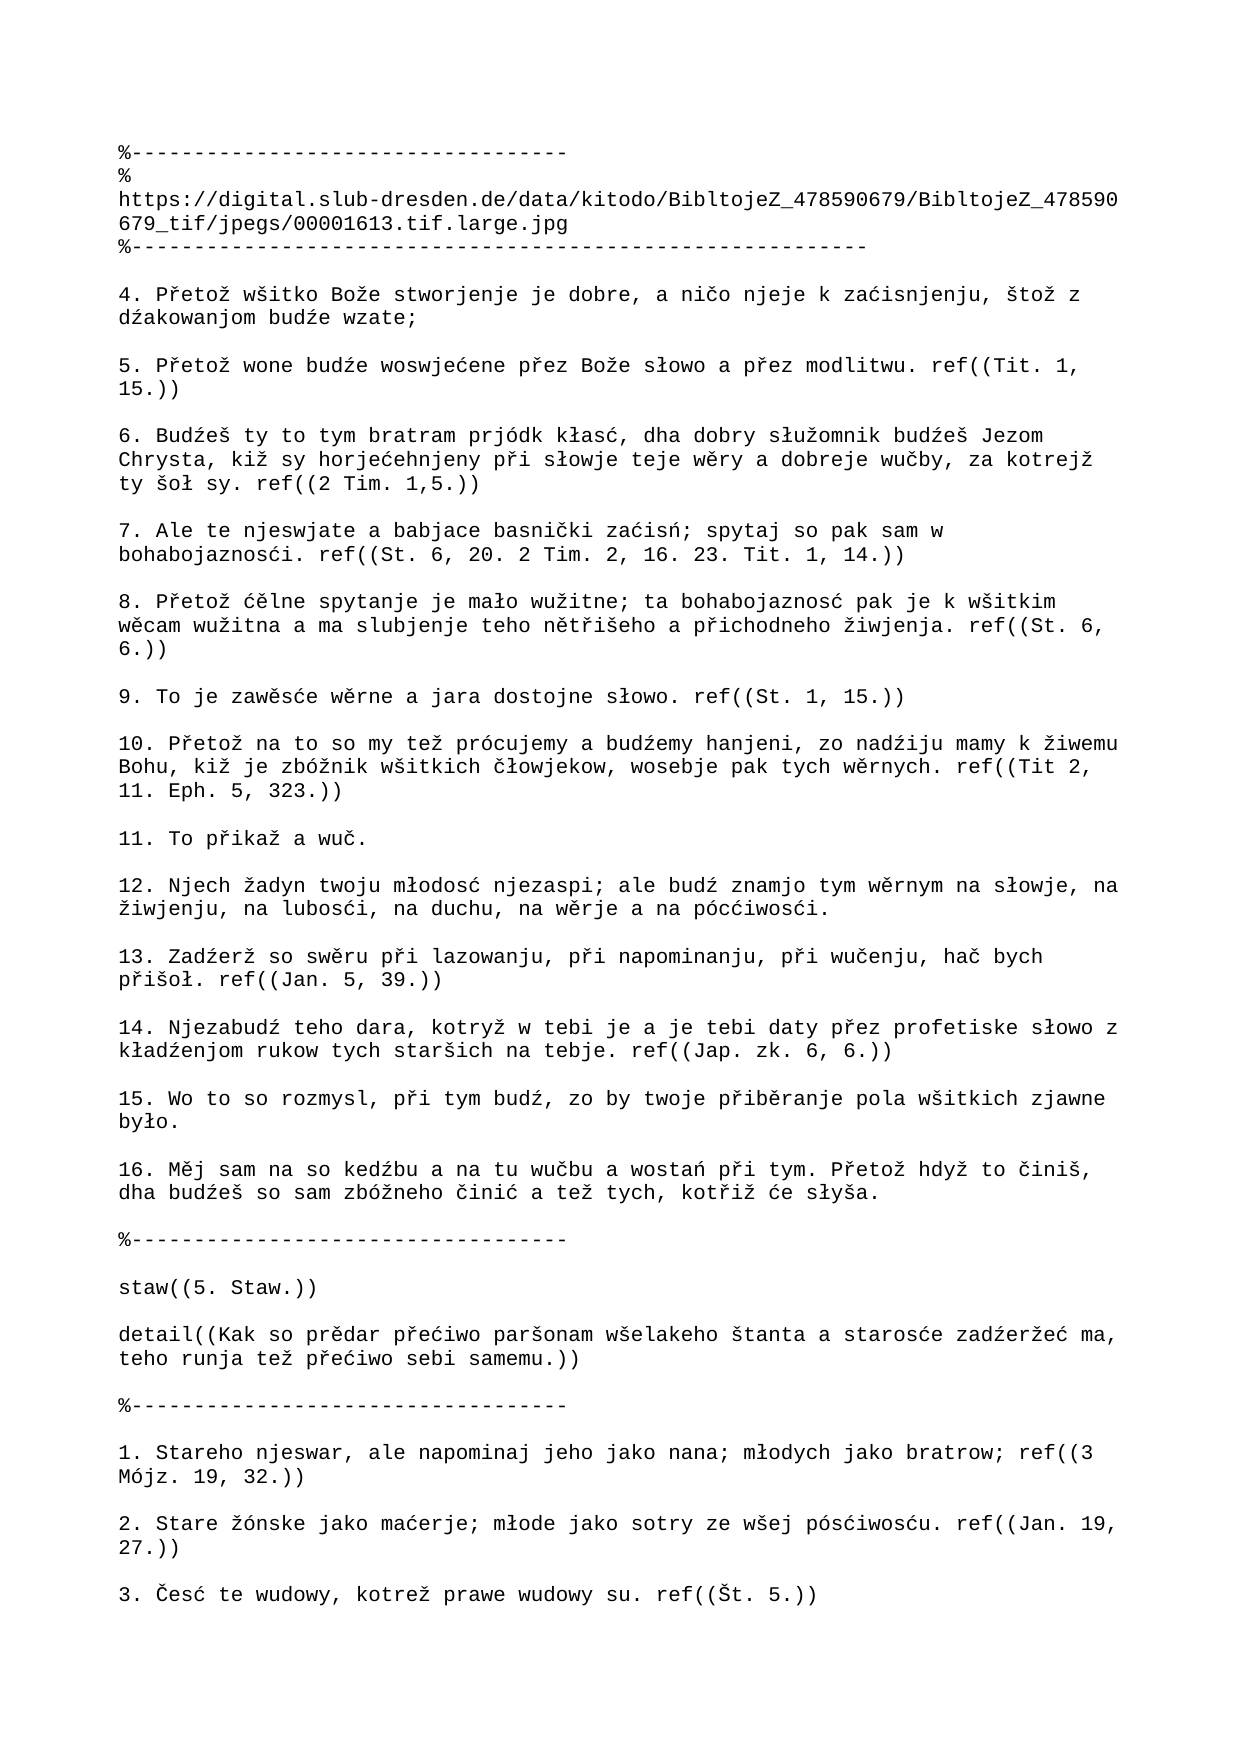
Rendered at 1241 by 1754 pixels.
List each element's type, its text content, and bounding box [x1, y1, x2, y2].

text %----------------------------------- [118, 1395, 1122, 1419]
text 9. To je zawěsće wěrne a jara dostojne słowo. ref((St. 1, 15.)) [118, 686, 1122, 709]
text %----------------------------------- [118, 142, 1122, 165]
text 7. Ale te njeswjate a babjace basnički zaćisń; spytaj so pak sam w bohabojaznosći. ref((St. 6, 20. 2 Tim. 2, 16. 23. Tit. 1, 14.)) [118, 520, 1122, 567]
text 13. Zadźerž so swěru při lazowanju, při napominanju, při wučenju, hač bych přišoł. ref((Jan. 5, 39.)) [118, 946, 1122, 993]
text detail((Kak so prědar přećiwo paršonam wšelakeho štanta a starosće zadźeržeć ma, teho runja tež přećiwo sebi samemu.)) [118, 1324, 1122, 1371]
text 6. Budźeš ty to tym bratram prjódk kłasć, dha dobry słužomnik budźeš Jezom Chrysta, kiž sy horjećehnjeny při słowje teje wěry a dobreje wučby, za kotrejž ty šoł sy. ref((2 Tim. 1,5.)) [118, 426, 1122, 496]
text staw((5. Staw.)) [118, 1277, 1122, 1300]
text 1. Stareho njeswar, ale napominaj jeho jako nana; młodych jako bratrow; ref((3 Mójz. 19, 32.)) [118, 1442, 1122, 1489]
text 2. Stare žónske jako maćerje; młode jako sotry ze wšej pósćiwosću. ref((Jan. 19, 27.)) [118, 1513, 1122, 1561]
text 12. Njech žadyn twoju młodosć njezaspi; ale budź znamjo tym wěrnym na słowje, na žiwjenju, na lubosći, na duchu, na wěrje a na pócćiwosći. [118, 875, 1122, 922]
text 15. Wo to so rozmysl, při tym budź, zo by twoje přiběranje pola wšitkich zjawne było. [118, 1088, 1122, 1135]
text % https://digital.slub-dresden.de/data/kitodo/BibltojeZ_478590679/BibltojeZ_478590679_tif/jpegs/00001613.tif.large.jpg [118, 165, 1122, 236]
text 11. To přikaž a wuč. [118, 827, 1122, 851]
text 16. Měj sam na so kedźbu a na tu wučbu a wostań při tym. Přetož hdyž to činiš, dha budźeš so sam zbóžneho činić a tež tych, kotřiž će słyša. [118, 1158, 1122, 1206]
text 5. Přetož wone budźe woswjećene přez Bože słowo a přez modlitwu. ref((Tit. 1, 15.)) [118, 354, 1122, 402]
text %----------------------------------- [118, 1229, 1122, 1253]
text %----------------------------------------------------------- [118, 236, 1122, 260]
text 3. Česć te wudowy, kotrež prawe wudowy su. ref((Št. 5.)) [118, 1584, 1122, 1608]
text 14. Njezabudź teho dara, kotryž w tebi je a je tebi daty přez profetiske słowo z kładźenjom rukow tych staršich na tebje. ref((Jap. zk. 6, 6.)) [118, 1017, 1122, 1064]
text 8. Přetož ćělne spytanje je mało wužitne; ta bohabojaznosć pak je k wšitkim wěcam wužitna a ma slubjenje teho nětřišeho a přichodneho žiwjenja. ref((St. 6, 6.)) [118, 591, 1122, 662]
text 4. Přetož wšitko Bože stworjenje je dobre, a ničo njeje k zaćisnjenju, štož z dźakowanjom budźe wzate; [118, 284, 1122, 331]
text 10. Přetož na to so my tež prócujemy a budźemy hanjeni, zo nadźiju mamy k žiwemu Bohu, kiž je zbóžnik wšitkich čłowjekow, wosebje pak tych wěrnych. ref((Tit 2, 11. Eph. 5, 323.)) [118, 733, 1122, 804]
